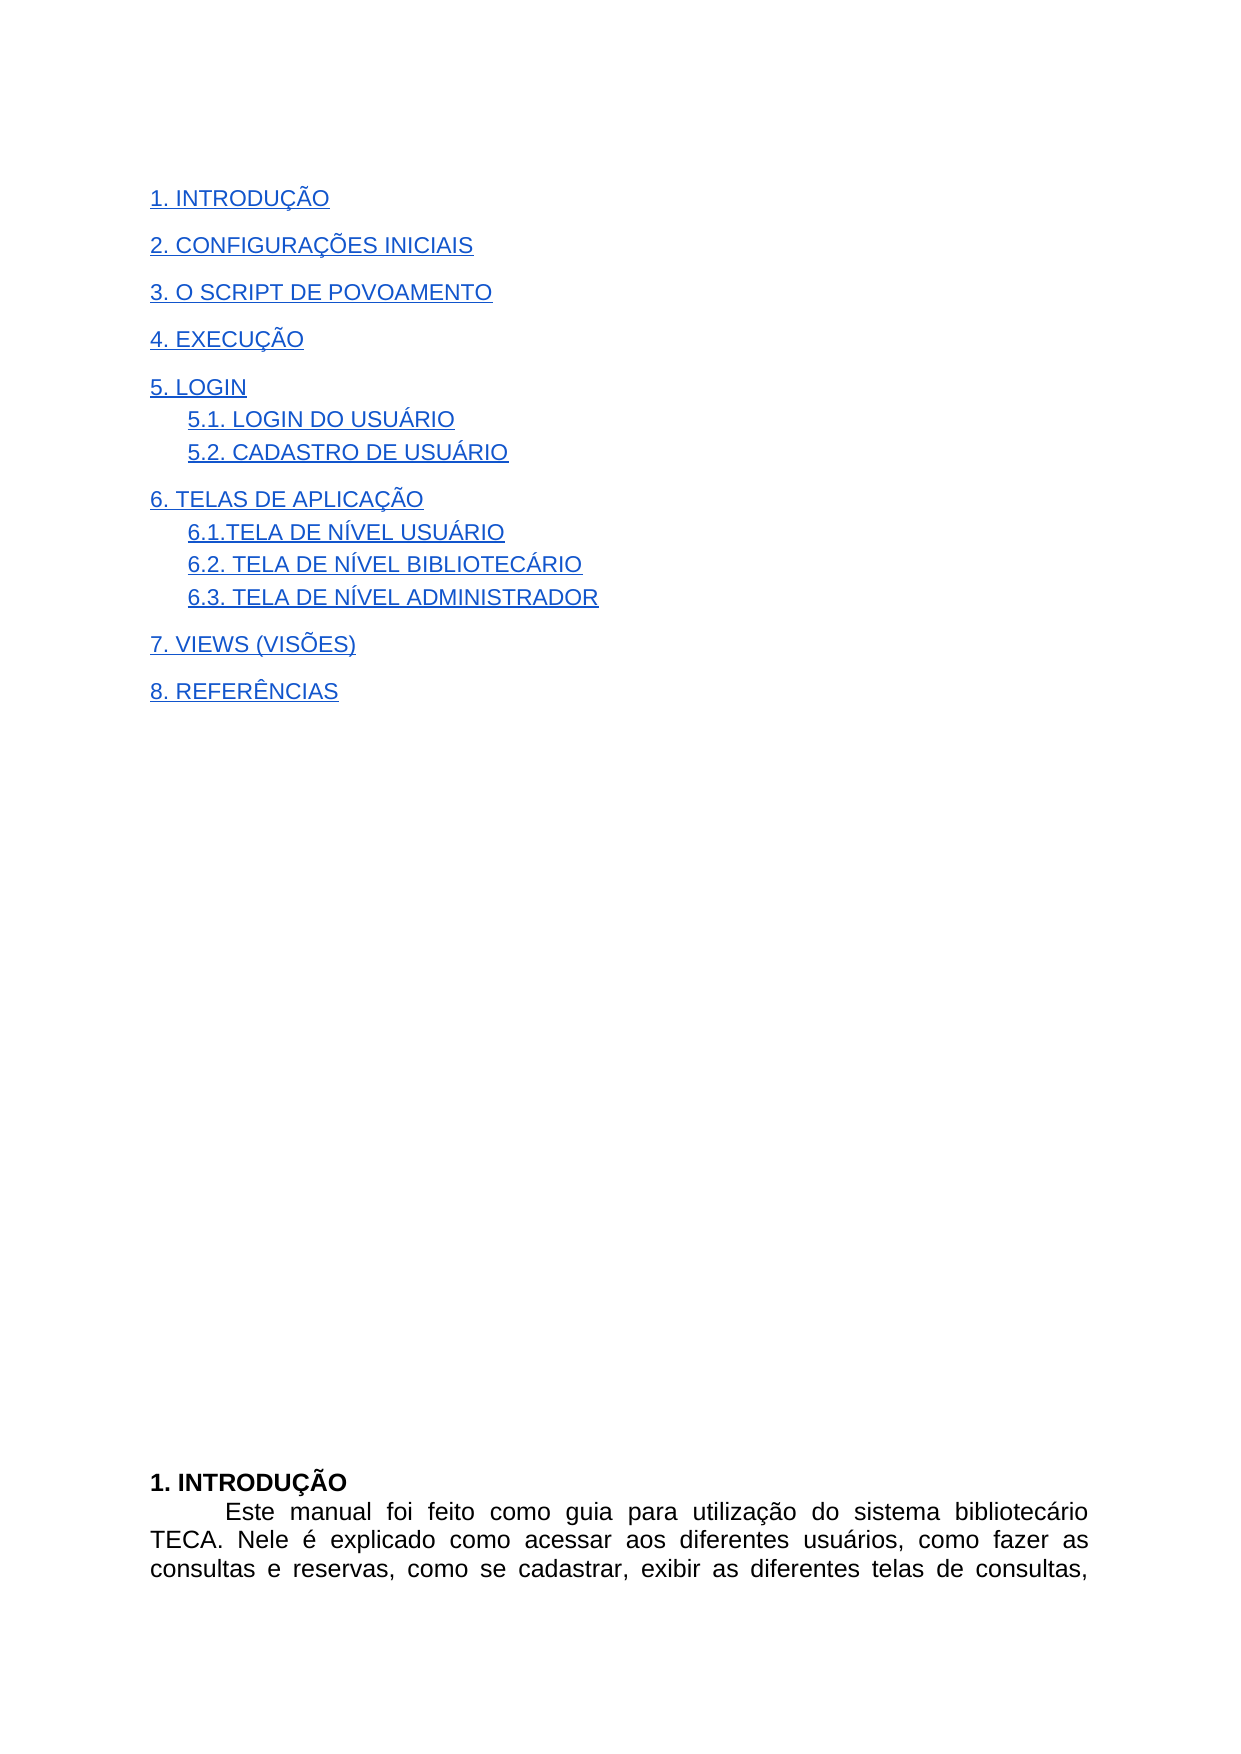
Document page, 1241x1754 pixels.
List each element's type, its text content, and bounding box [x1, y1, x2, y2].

text 1. INTRODUÇÃO [150, 185, 1090, 211]
text 6.2. TELA DE NÍVEL BIBLIOTECÁRIO [187, 551, 1090, 577]
text 6.1.TELA DE NÍVEL USUÁRIO [187, 518, 1090, 545]
text Este manual foi feito como guia para utilização do sistema bibliotecário TECA. Nele é explicado como acessar aos diferentes usuários, como fazer as consultas e reservas, como se cadastrar, exibir as diferentes telas de consultas, [150, 1497, 1090, 1583]
text 4. EXECUÇÃO [150, 326, 1090, 353]
text 5.2. CADASTRO DE USUÁRIO [187, 439, 1090, 465]
text 6.3. TELA DE NÍVEL ADMINISTRADOR [187, 584, 1090, 610]
text 8. REFERÊNCIAS [150, 678, 1090, 704]
text 2. CONFIGURAÇÕES INICIAIS [150, 232, 1090, 258]
text 3. O SCRIPT DE POVOAMENTO [150, 279, 1090, 305]
subtitle 1. INTRODUÇÃO [150, 1468, 1090, 1497]
text 5.1. LOGIN DO USUÁRIO [187, 406, 1090, 432]
text 5. LOGIN [150, 373, 1090, 400]
text 6. TELAS DE APLICAÇÃO [150, 486, 1090, 512]
text 7. VIEWS (VISÕES) [150, 631, 1090, 657]
